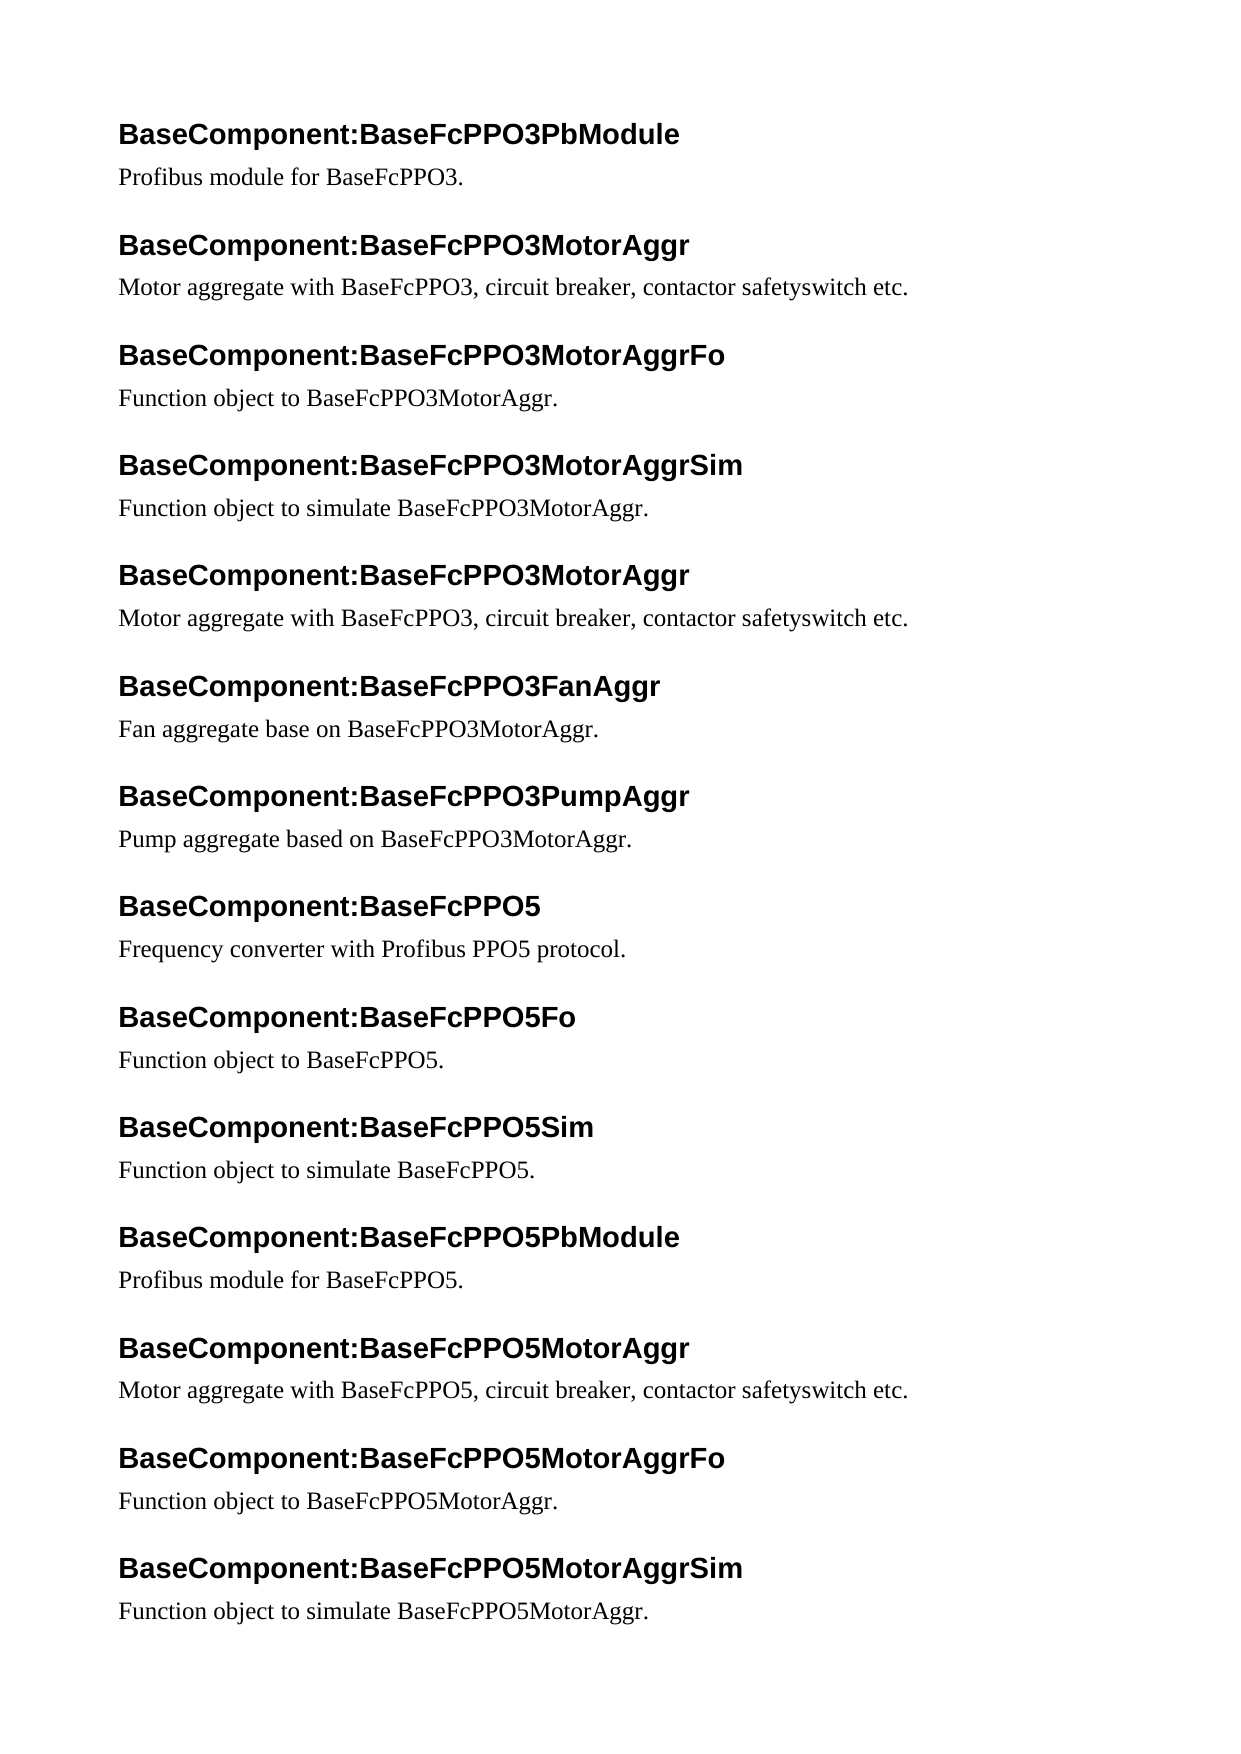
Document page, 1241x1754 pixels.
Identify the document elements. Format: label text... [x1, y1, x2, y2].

subtitle BaseComponent:BaseFcPPO5MotorAggrSim [118, 1552, 1122, 1585]
text Function object to BaseFcPPO5. [118, 1046, 1122, 1073]
subtitle BaseComponent:BaseFcPPO5Sim [118, 1111, 1122, 1143]
text Motor aggregate with BaseFcPPO3, circuit breaker, contactor safetyswitch etc. [118, 273, 1122, 301]
subtitle BaseComponent:BaseFcPPO3MotorAggr [118, 559, 1122, 592]
text Profibus module for BaseFcPPO5. [118, 1266, 1122, 1294]
text Motor aggregate with BaseFcPPO5, circuit breaker, contactor safetyswitch etc. [118, 1377, 1122, 1404]
text Function object to simulate BaseFcPPO5MotorAggr. [118, 1597, 1122, 1625]
text Profibus module for BaseFcPPO3. [118, 163, 1122, 191]
subtitle BaseComponent:BaseFcPPO5MotorAggr [118, 1332, 1122, 1364]
text Function object to BaseFcPPO3MotorAggr. [118, 384, 1122, 412]
subtitle BaseComponent:BaseFcPPO3MotorAggrFo [118, 339, 1122, 371]
subtitle BaseComponent:BaseFcPPO5Fo [118, 1001, 1122, 1033]
text Pump aggregate based on BaseFcPPO3MotorAggr. [118, 825, 1122, 853]
subtitle BaseComponent:BaseFcPPO3MotorAggr [118, 228, 1122, 261]
text Motor aggregate with BaseFcPPO3, circuit breaker, contactor safetyswitch etc. [118, 604, 1122, 632]
subtitle BaseComponent:BaseFcPPO3MotorAggrSim [118, 449, 1122, 482]
subtitle BaseComponent:BaseFcPPO3PbModule [118, 118, 1122, 151]
subtitle BaseComponent:BaseFcPPO3PumpAggr [118, 780, 1122, 813]
text Frequency converter with Profibus PPO5 protocol. [118, 935, 1122, 963]
text Function object to simulate BaseFcPPO5. [118, 1156, 1122, 1184]
text Function object to simulate BaseFcPPO3MotorAggr. [118, 494, 1122, 522]
text Fan aggregate base on BaseFcPPO3MotorAggr. [118, 715, 1122, 742]
text Function object to BaseFcPPO5MotorAggr. [118, 1487, 1122, 1515]
subtitle BaseComponent:BaseFcPPO5PbModule [118, 1221, 1122, 1254]
subtitle BaseComponent:BaseFcPPO5 [118, 890, 1122, 923]
subtitle BaseComponent:BaseFcPPO5MotorAggrFo [118, 1442, 1122, 1474]
subtitle BaseComponent:BaseFcPPO3FanAggr [118, 670, 1122, 702]
